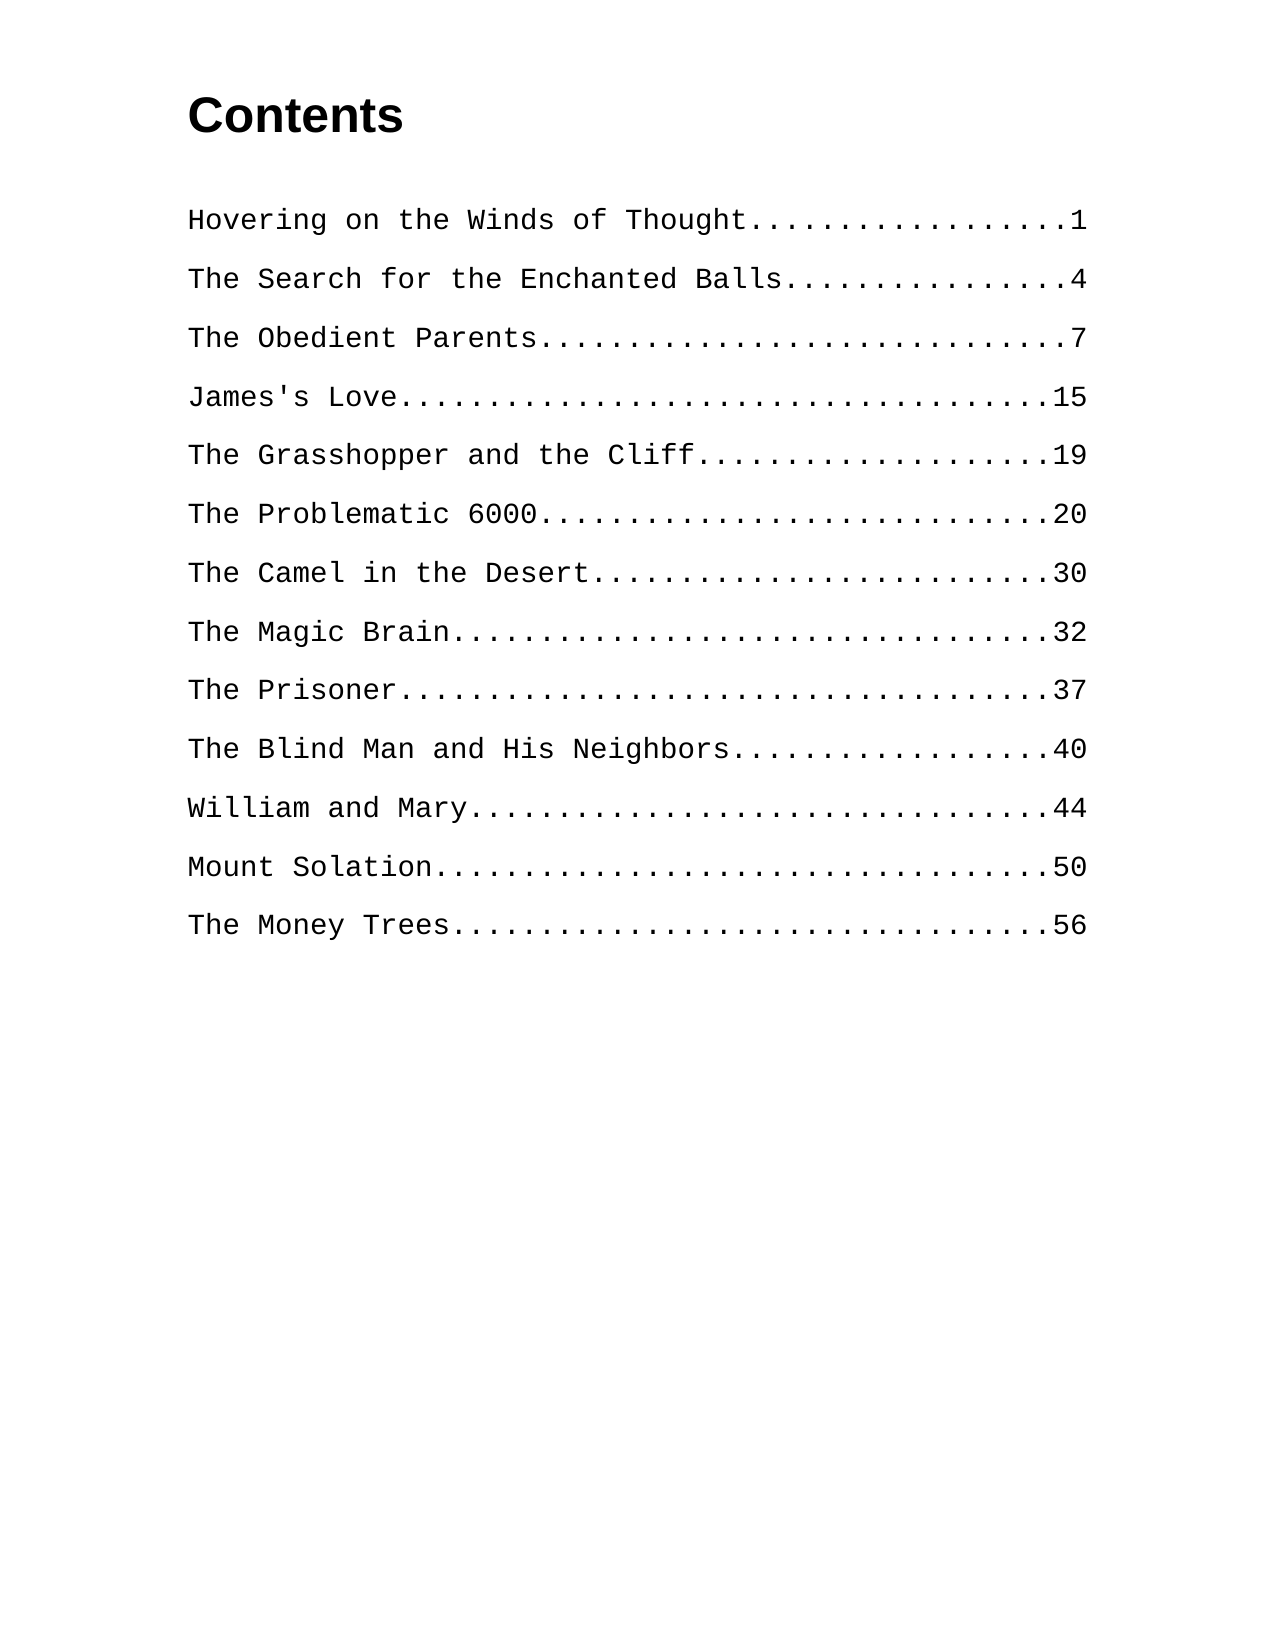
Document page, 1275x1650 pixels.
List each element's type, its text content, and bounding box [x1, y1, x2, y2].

text James's Love 15 [187, 382, 1087, 415]
text The Obedient Parents 7 [187, 323, 1087, 356]
text The Money Trees 56 [187, 911, 1087, 943]
text The Problematic 6000 20 [187, 499, 1087, 532]
text The Grasshopper and the Cliff 19 [187, 441, 1087, 473]
text The Search for the Enchanted Balls 4 [187, 264, 1087, 297]
text The Prisoner 37 [187, 676, 1087, 708]
subtitle Contents [187, 86, 1087, 143]
text Hovering on the Winds of Thought 1 [187, 206, 1087, 238]
text The Camel in the Desert 30 [187, 558, 1087, 591]
text William and Mary 44 [187, 793, 1087, 826]
text Mount Solation 50 [187, 852, 1087, 885]
text The Blind Man and His Neighbors 40 [187, 734, 1087, 767]
text The Magic Brain 32 [187, 617, 1087, 650]
